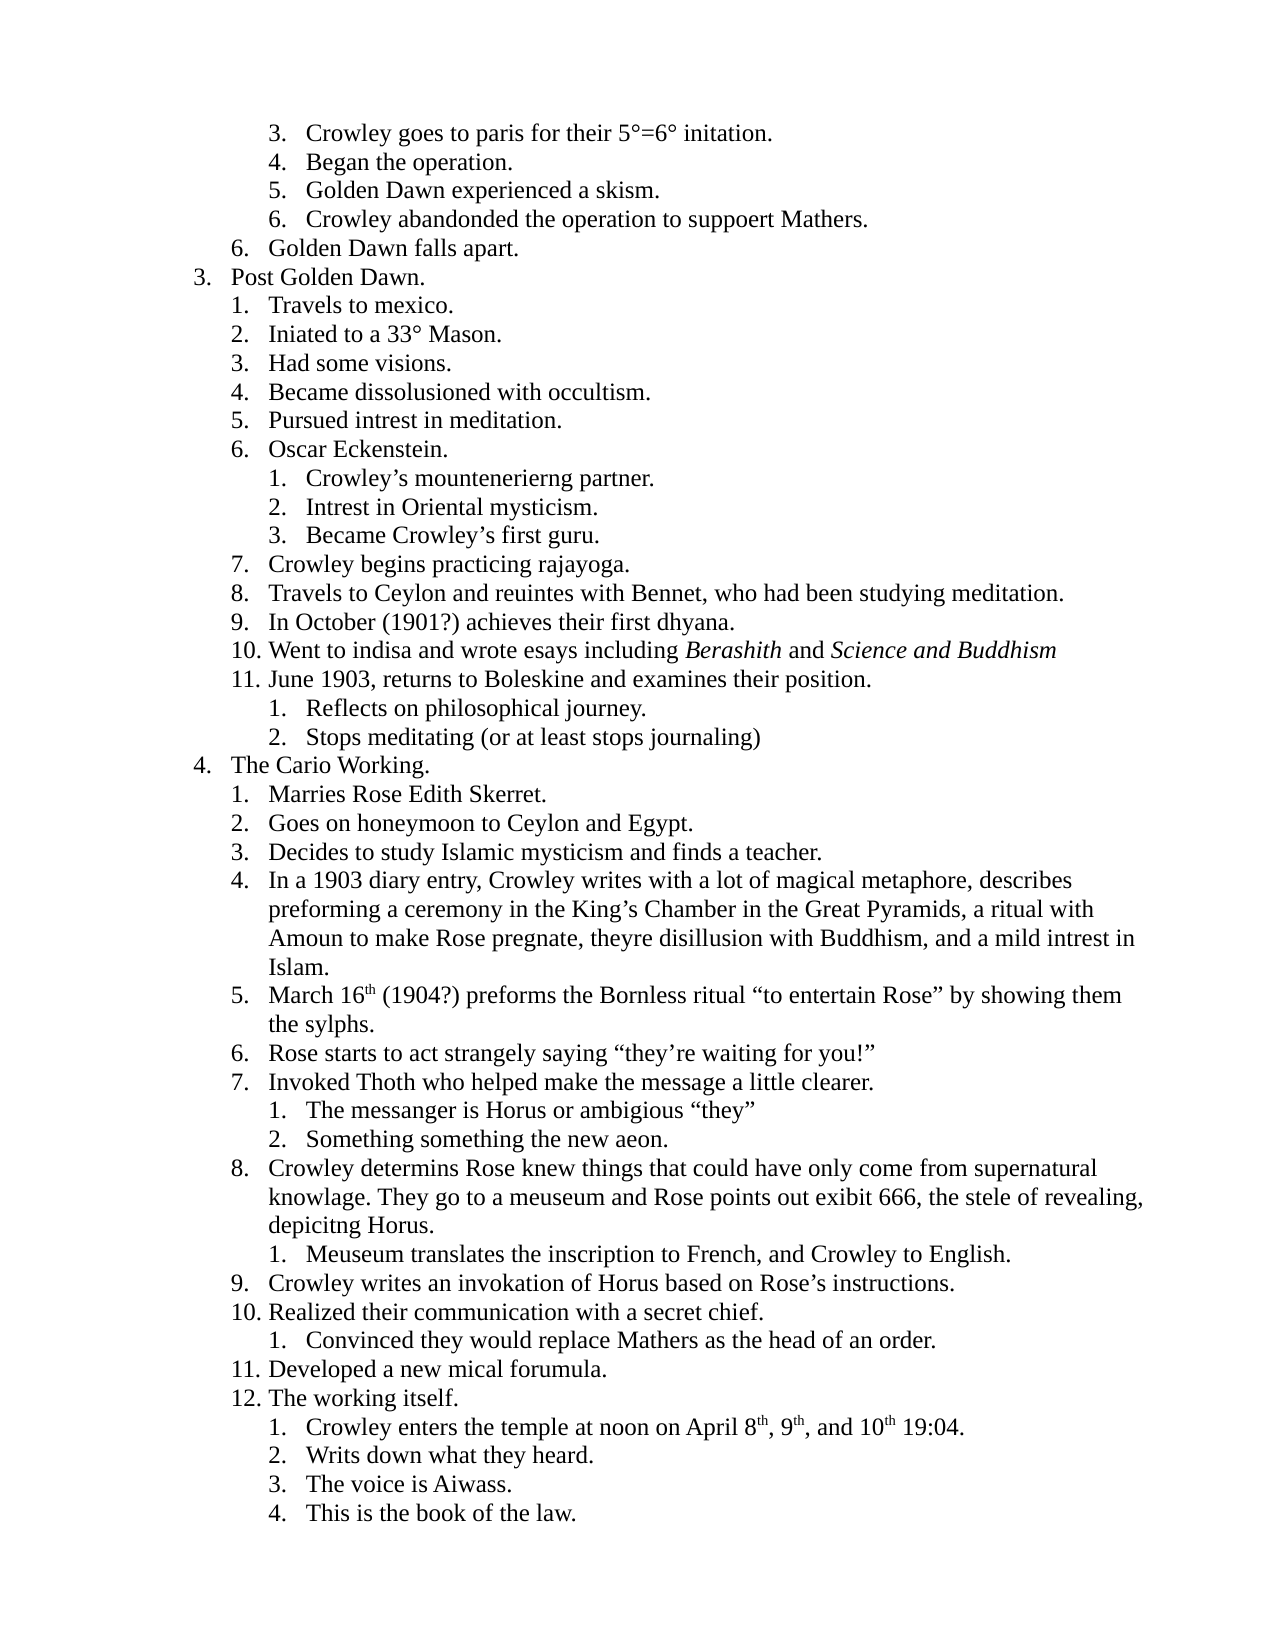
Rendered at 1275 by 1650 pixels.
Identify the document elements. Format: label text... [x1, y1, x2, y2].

list The Cario Working. [193, 751, 1157, 779]
list Began the operation. [268, 147, 1157, 176]
list Crowley begins practicing rajayoga. [231, 549, 1157, 578]
list Meuseum translates the inscription to French, and Crowley to English. [268, 1239, 1157, 1268]
list Travels to Ceylon and reuintes with Bennet, who had been studying meditation. [231, 578, 1157, 607]
list Crowley enters the temple at noon on April 8th, 9th, and 10th 19:04. [268, 1412, 1157, 1441]
list Pursued intrest in meditation. [231, 406, 1157, 434]
list June 1903, returns to Boleskine and examines their position. [231, 664, 1157, 693]
list Had some visions. [231, 348, 1157, 377]
list Post Golden Dawn. [193, 262, 1157, 291]
list March 16th (1904?) preforms the Bornless ritual “to entertain Rose” by showing them the sylphs. [231, 981, 1157, 1038]
list Intrest in Oriental mysticism. [268, 492, 1157, 521]
list Crowley goes to paris for their 5°=6° initation. [268, 118, 1157, 147]
list Crowley’s mountenerierng partner. [268, 463, 1157, 492]
list Convinced they would replace Mathers as the head of an order. [268, 1326, 1157, 1354]
list Realized their communication with a secret chief. [231, 1297, 1157, 1326]
list Developed a new mical forumula. [231, 1354, 1157, 1383]
list Golden Dawn falls apart. [231, 233, 1157, 262]
list Oscar Eckenstein. [231, 434, 1157, 463]
list Crowley abandonded the operation to suppoert Mathers. [268, 204, 1157, 233]
list Decides to study Islamic mysticism and finds a teacher. [231, 837, 1157, 866]
list The voice is Aiwass. [268, 1469, 1157, 1498]
list In a 1903 diary entry, Crowley writes with a lot of magical metaphore, describes preforming a ceremony in the King’s Chamber in the Great Pyramids, a ritual with Amoun to make Rose pregnate, theyre disillusion with Buddhism, and a mild intrest in Islam. [231, 866, 1157, 981]
list Crowley writes an invokation of Horus based on Rose’s instructions. [231, 1268, 1157, 1297]
list Crowley determins Rose knew things that could have only come from supernatural knowlage. They go to a meuseum and Rose points out exibit 666, the stele of revealing, depicitng Horus. [231, 1153, 1157, 1239]
list Became Crowley’s first guru. [268, 521, 1157, 549]
list Something something the new aeon. [268, 1124, 1157, 1153]
list Went to indisa and wrote esays including Berashith and Science and Buddhism [231, 636, 1157, 664]
list Became dissolusioned with occultism. [231, 377, 1157, 406]
list In October (1901?) achieves their first dhyana. [231, 607, 1157, 636]
list Goes on honeymoon to Ceylon and Egypt. [231, 808, 1157, 837]
list The working itself. [231, 1383, 1157, 1412]
list This is the book of the law. [268, 1498, 1157, 1527]
list Travels to mexico. [231, 291, 1157, 319]
list Golden Dawn experienced a skism. [268, 176, 1157, 204]
list Marries Rose Edith Skerret. [231, 779, 1157, 808]
list Stops meditating (or at least stops journaling) [268, 722, 1157, 751]
list Iniated to a 33° Mason. [231, 319, 1157, 348]
list Reflects on philosophical journey. [268, 693, 1157, 722]
list Writs down what they heard. [268, 1441, 1157, 1469]
list Invoked Thoth who helped make the message a little clearer. [231, 1067, 1157, 1096]
list Rose starts to act strangely saying “they’re waiting for you!” [231, 1038, 1157, 1067]
list The messanger is Horus or ambigious “they” [268, 1096, 1157, 1124]
